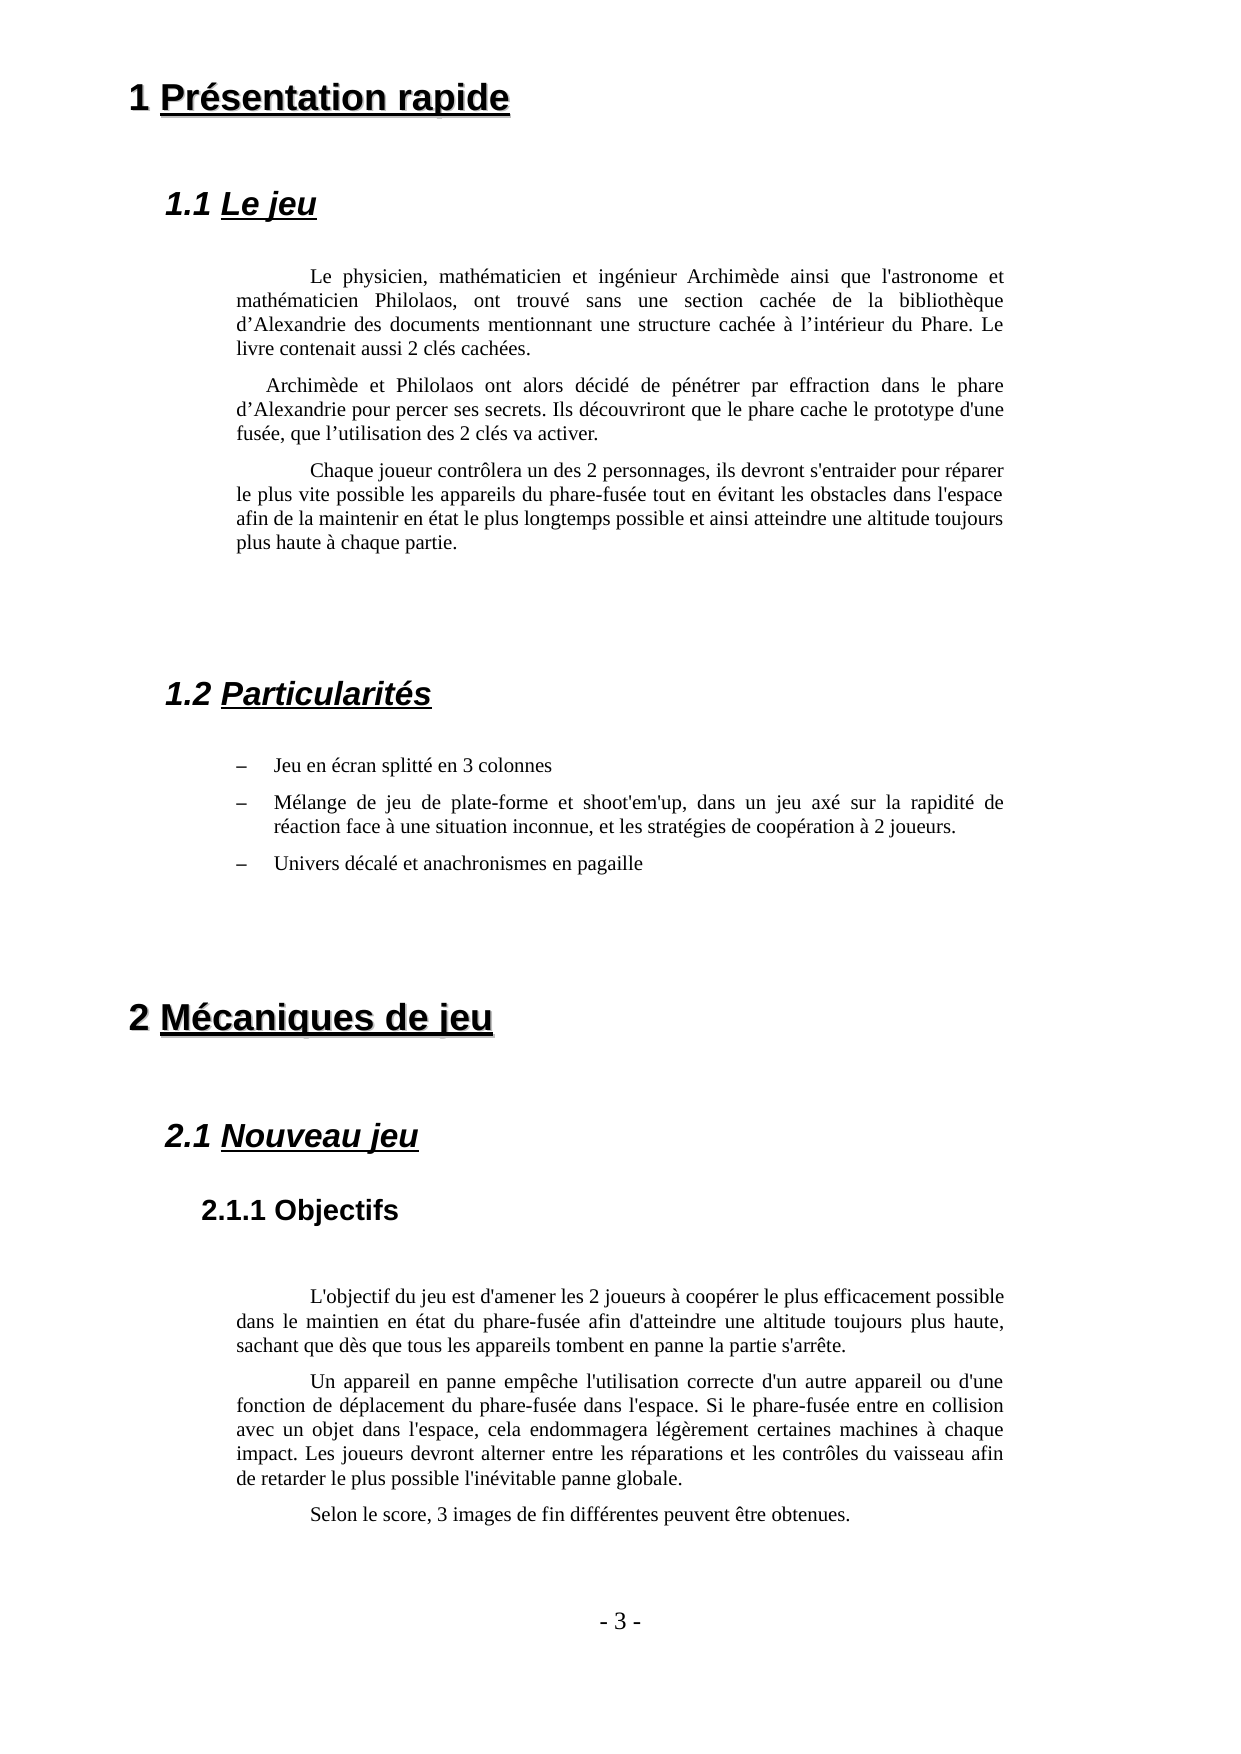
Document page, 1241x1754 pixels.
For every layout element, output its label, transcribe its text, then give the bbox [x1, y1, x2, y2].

text Un appareil en panne empêche l'utilisation correcte d'un autre appareil ou d'une fonction de déplacement du phare-fusée dans l'espace. Si le phare-fusée entre en collision avec un objet dans l'espace, cela endommagera légèrement certaines machines à chaque impact. Les joueurs devront alterner entre les réparations et les contrôles du vaisseau afin de retarder le plus possible l'inévitable panne globale. [236, 1369, 1005, 1489]
subtitle Particularités [156, 674, 1122, 712]
text L'objectif du jeu est d'amener les 2 joueurs à coopérer le plus efficacement possible dans le maintien en état du phare-fusée afin d'atteindre une altitude toujours plus haute, sachant que dès que tous les appareils tombent en panne la partie s'arrête. [236, 1280, 1005, 1357]
subtitle Le jeu [156, 184, 1122, 223]
subtitle Présentation rapide [118, 75, 1122, 118]
subtitle Nouveau jeu [156, 1117, 1122, 1155]
text Le physicien, mathématicien et ingénieur Archimède ainsi que l'astronome et mathématicien Philolaos, ont trouvé sans une section cachée de la bibliothèque d’Alexandrie des documents mentionnant une structure cachée à l’intérieur du Phare. Le livre contenait aussi 2 clés cachées. [236, 264, 1005, 360]
text Selon le score, 3 images de fin différentes peuvent être obtenues. [236, 1502, 1005, 1526]
text Chaque joueur contrôlera un des 2 personnages, ils devront s'entraider pour réparer le plus vite possible les appareils du phare-fusée tout en évitant les obstacles dans l'espace afin de la maintenir en état le plus longtemps possible et ainsi atteindre une altitude toujours plus haute à chaque partie. [236, 457, 1005, 554]
text Archimède et Philolaos ont alors décidé de pénétrer par effraction dans le phare d’Alexandrie pour percer ses secrets. Ils découvriront que le phare cache le prototype d'une fusée, que l’utilisation des 2 clés va activer. [236, 373, 1005, 445]
list Mélange de jeu de plate-forme et shoot'em'up, dans un jeu axé sur la rapidité de réaction face à une situation inconnue, et les stratégies de coopération à 2 joueurs. [236, 790, 1005, 838]
subtitle Mécaniques de jeu [118, 995, 1005, 1038]
list Jeu en écran splitté en 3 colonnes [236, 753, 1005, 777]
list Univers décalé et anachronismes en pagaille [236, 851, 1005, 875]
subtitle Objectifs [193, 1192, 1122, 1226]
